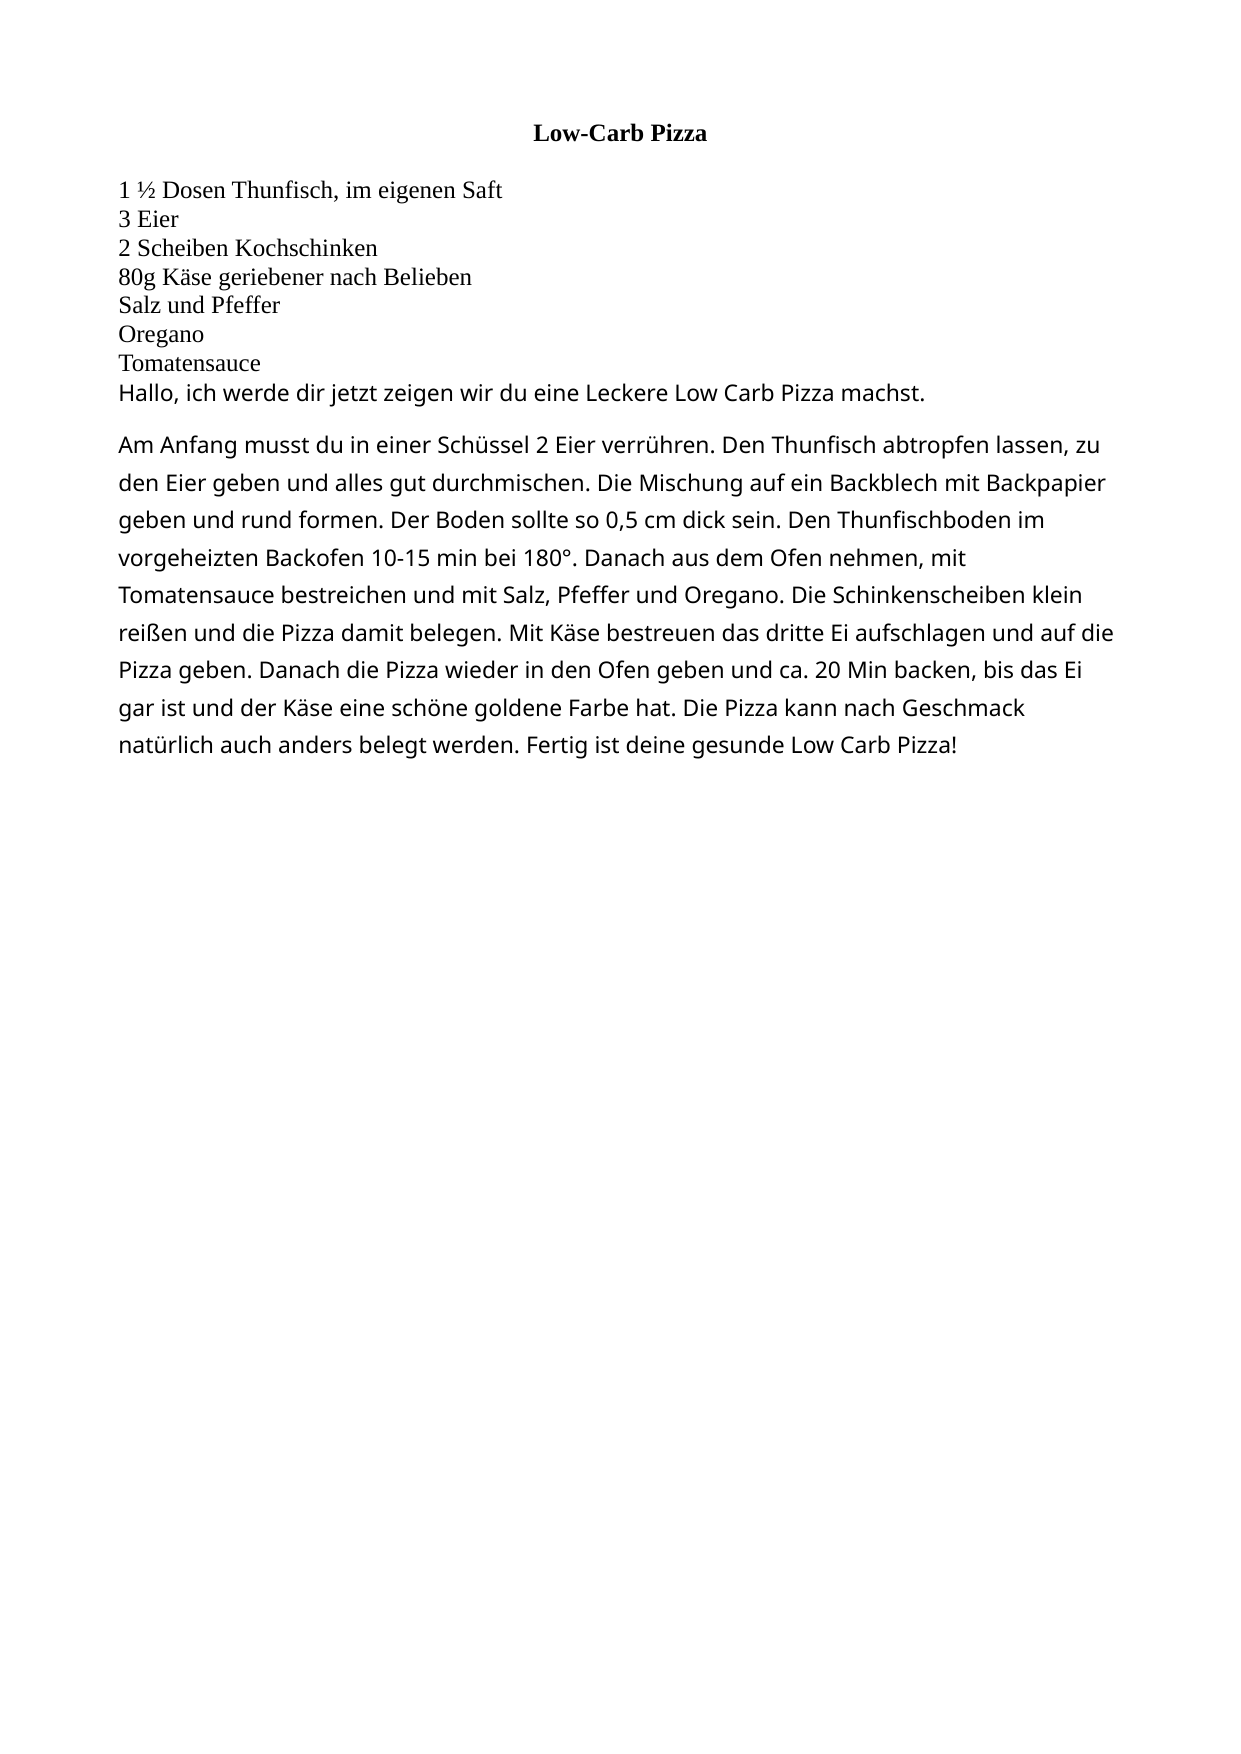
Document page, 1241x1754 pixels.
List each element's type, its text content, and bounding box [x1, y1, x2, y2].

text 1 ½ Dosen Thunfisch, im eigenen Saft [118, 176, 1122, 204]
text Am Anfang musst du in einer Schüssel 2 Eier verrühren. Den Thunfisch abtropfen lassen, zu den Eier geben und alles gut durchmischen. Die Mischung auf ein Backblech mit Backpapier geben und rund formen. Der Boden sollte so 0,5 cm dick sein. Den Thunfischboden im vorgeheizten Backofen 10-15 min bei 180°. Danach aus dem Ofen nehmen, mit Tomatensauce bestreichen und mit Salz, Pfeffer und Oregano. Die Schinkenscheiben klein reißen und die Pizza damit belegen. Mit Käse bestreuen das dritte Ei aufschlagen und auf die Pizza geben. Danach die Pizza wieder in den Ofen geben und ca. 20 Min backen, bis das Ei gar ist und der Käse eine schöne goldene Farbe hat. Die Pizza kann nach Geschmack natürlich auch anders belegt werden. Fertig ist deine gesunde Low Carb Pizza! [118, 429, 1122, 795]
text Tomatensauce [118, 348, 1122, 377]
text Salz und Pfeffer [118, 291, 1122, 319]
text 80g Käse geriebener nach Belieben [118, 262, 1122, 291]
text Oregano [118, 319, 1122, 348]
text 2 Scheiben Kochschinken [118, 233, 1122, 262]
text 3 Eier [118, 204, 1122, 233]
text Hallo, ich werde dir jetzt zeigen wir du eine Leckere Low Carb Pizza machst. [118, 377, 1122, 408]
text Low-Carb Pizza [118, 118, 1122, 147]
